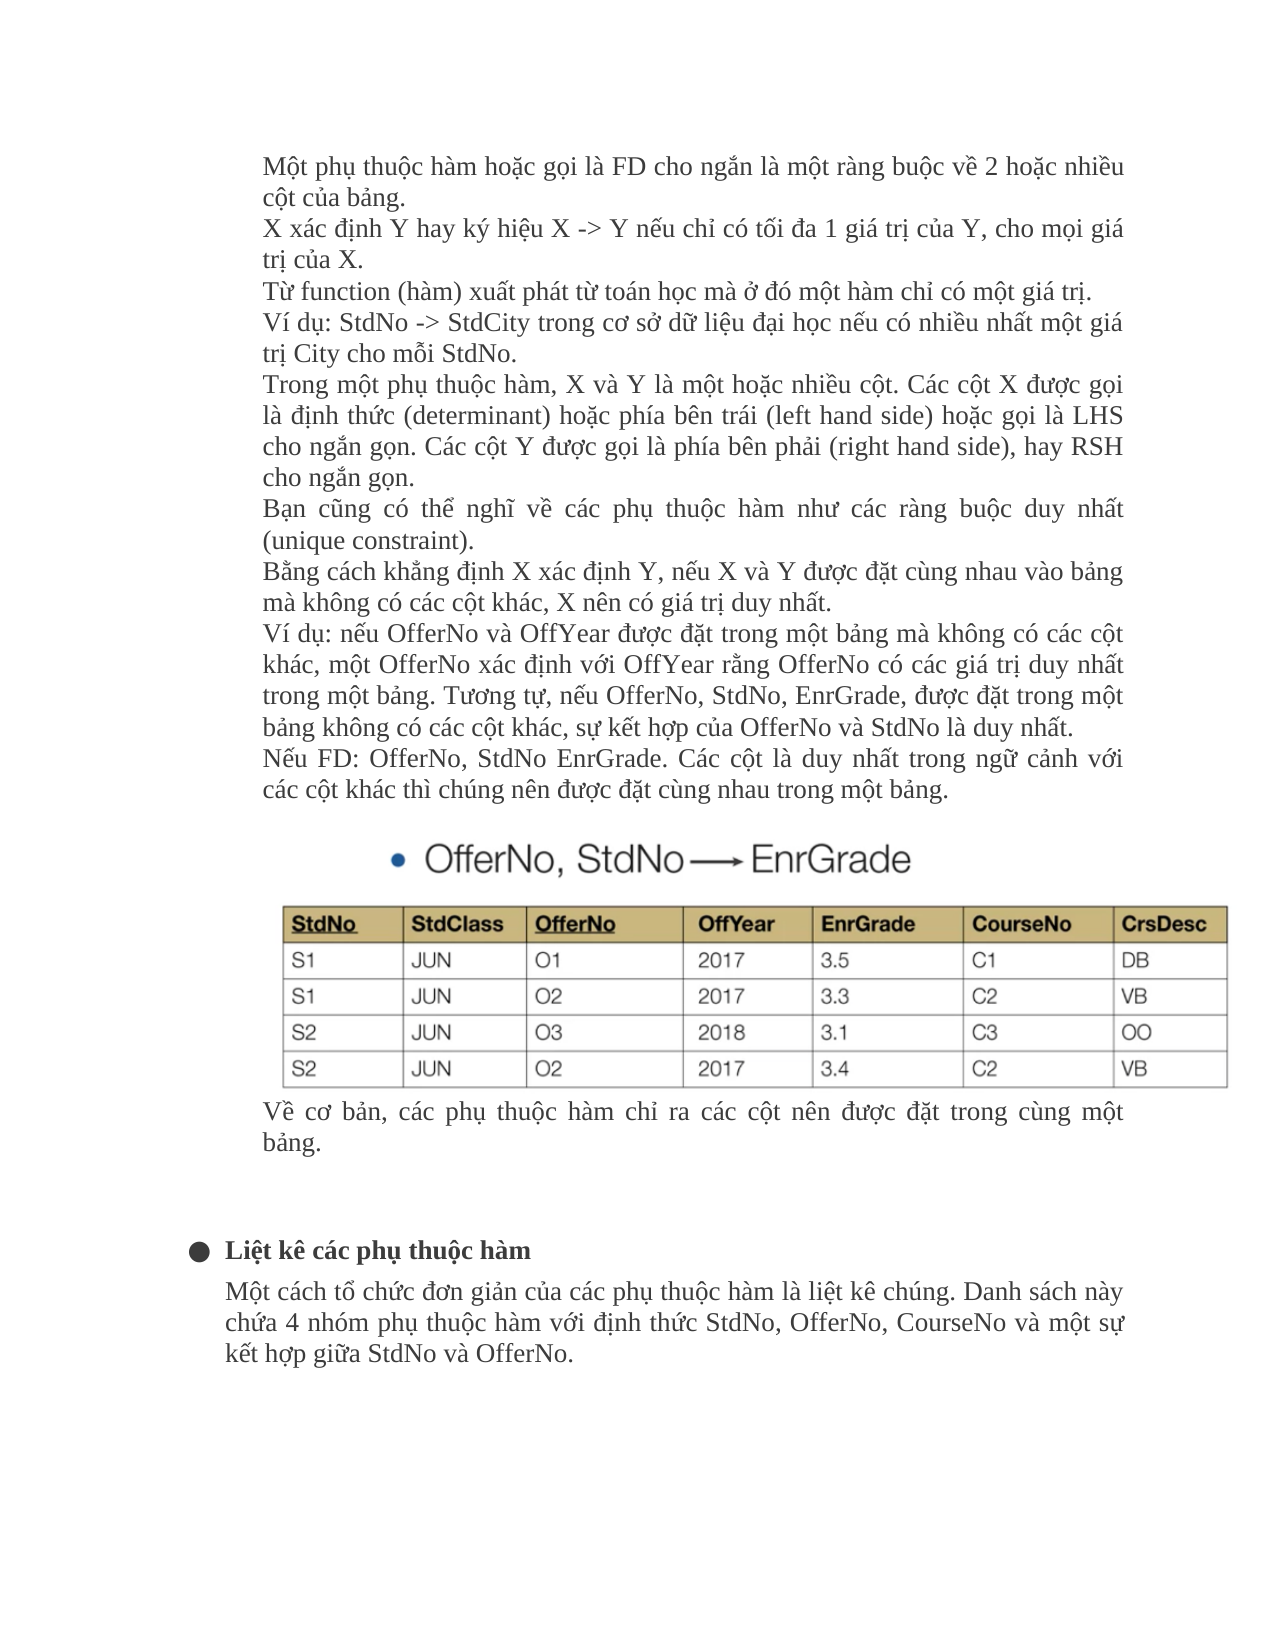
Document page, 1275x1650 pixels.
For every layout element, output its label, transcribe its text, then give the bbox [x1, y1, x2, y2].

text Ví dụ: StdNo -> StdCity trong cơ sở dữ liệu đại học nếu có nhiều nhất một giá trị City cho mỗi StdNo. [262, 306, 1125, 368]
text Một cách tổ chức đơn giản của các phụ thuộc hàm là liệt kê chúng. Danh sách này chứa 4 nhóm phụ thuộc hàm với định thức StdNo, OfferNo, CourseNo và một sự kết hợp giữa StdNo và OfferNo. [225, 1275, 1125, 1368]
text Về cơ bản, các phụ thuộc hàm chỉ ra các cột nên được đặt trong cùng một bảng. [262, 1095, 1125, 1157]
picture [262, 835, 1238, 1095]
text Trong một phụ thuộc hàm, X và Y là một hoặc nhiều cột. Các cột X được gọi là định thức (determinant) hoặc phía bên trái (left hand side) hoặc gọi là LHS cho ngắn gọn. Các cột Y được gọi là phía bên phải (right hand side), hay RSH cho ngắn gọn. [262, 368, 1125, 493]
list Liệt kê các phụ thuộc hàm [187, 1219, 1125, 1275]
text Bạn cũng có thể nghĩ về các phụ thuộc hàm như các ràng buộc duy nhất (unique constraint). [262, 493, 1125, 555]
text X xác định Y hay ký hiệu X -> Y nếu chỉ có tối đa 1 giá trị của Y, cho mọi giá trị của X. [262, 212, 1125, 274]
text Từ function (hàm) xuất phát từ toán học mà ở đó một hàm chỉ có một giá trị. [262, 274, 1125, 306]
text Nếu FD: OfferNo, StdNo EnrGrade. Các cột là duy nhất trong ngữ cảnh với các cột khác thì chúng nên được đặt cùng nhau trong một bảng. [262, 742, 1125, 804]
text Ví dụ: nếu OfferNo và OffYear được đặt trong một bảng mà không có các cột khác, một OfferNo xác định với OffYear rằng OfferNo có các giá trị duy nhất trong một bảng. Tương tự, nếu OfferNo, StdNo, EnrGrade, được đặt trong một bảng không có các cột khác, sự kết hợp của OfferNo và StdNo là duy nhất. [262, 617, 1125, 742]
text Một phụ thuộc hàm hoặc gọi là FD cho ngắn là một ràng buộc về 2 hoặc nhiều cột của bảng. [262, 150, 1125, 212]
text Bằng cách khẳng định X xác định Y, nếu X và Y được đặt cùng nhau vào bảng mà không có các cột khác, X nên có giá trị duy nhất. [262, 555, 1125, 617]
